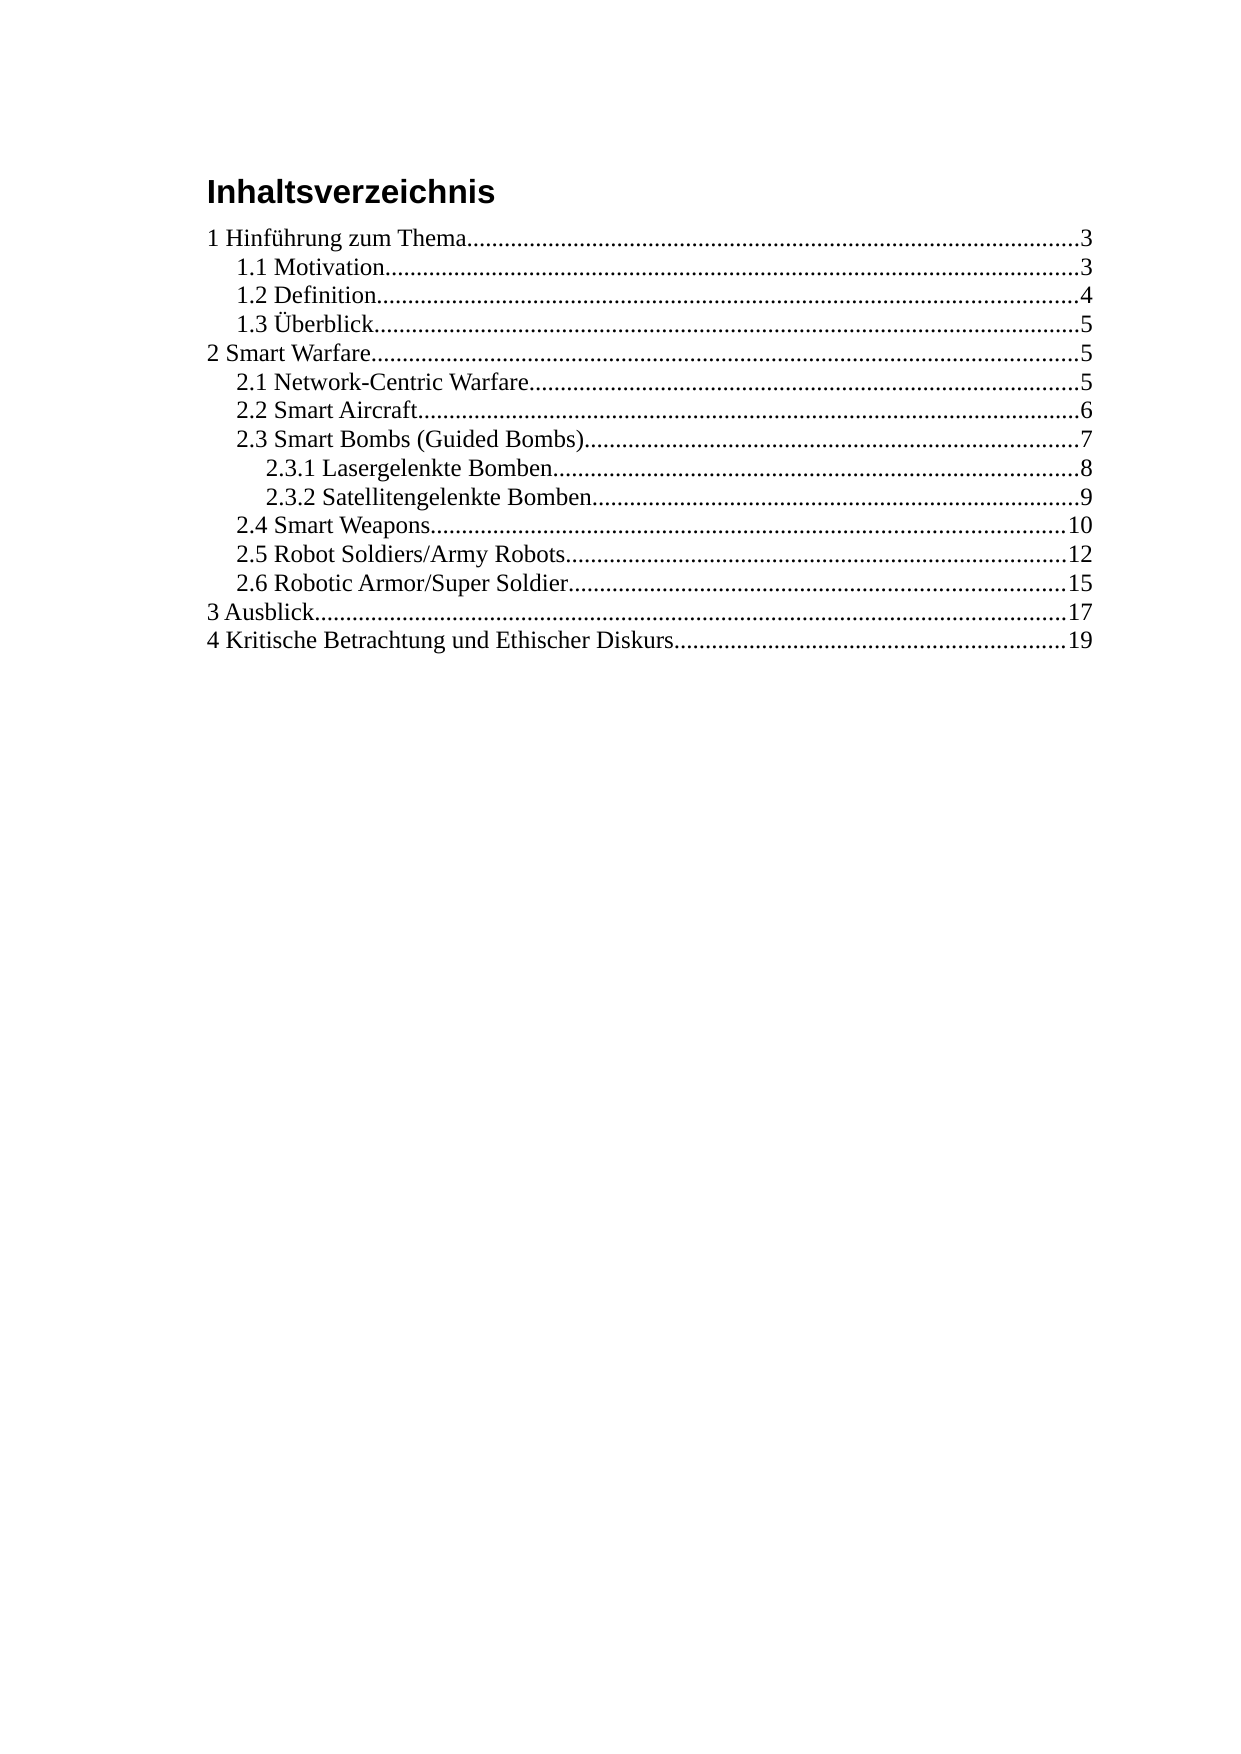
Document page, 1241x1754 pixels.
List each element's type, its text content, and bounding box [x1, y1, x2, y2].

text 1.3 Überblick 5 [236, 309, 1093, 338]
text 1 Hinführung zum Thema 3 [207, 223, 1093, 252]
text 4 Kritische Betrachtung und Ethischer Diskurs 19 [207, 625, 1093, 654]
text 2.3.1 Lasergelenkte Bomben 8 [266, 453, 1093, 482]
text 3 Ausblick 17 [207, 597, 1093, 625]
text 2.4 Smart Weapons 10 [236, 510, 1093, 539]
text 2.3.2 Satellitengelenkte Bomben 9 [266, 482, 1093, 510]
text 2.3 Smart Bombs (Guided Bombs) 7 [236, 424, 1093, 453]
text 1.1 Motivation 3 [236, 252, 1093, 280]
text 2.1 Network-Centric Warfare 5 [236, 367, 1093, 395]
text 2.2 Smart Aircraft 6 [236, 395, 1093, 424]
text 2 Smart Warfare 5 [207, 338, 1093, 367]
text 2.5 Robot Soldiers/Army Robots 12 [236, 539, 1093, 568]
text 1.2 Definition 4 [236, 280, 1093, 309]
text 2.6 Robotic Armor/Super Soldier 15 [236, 568, 1093, 597]
subtitle Inhaltsverzeichnis [207, 172, 1093, 210]
